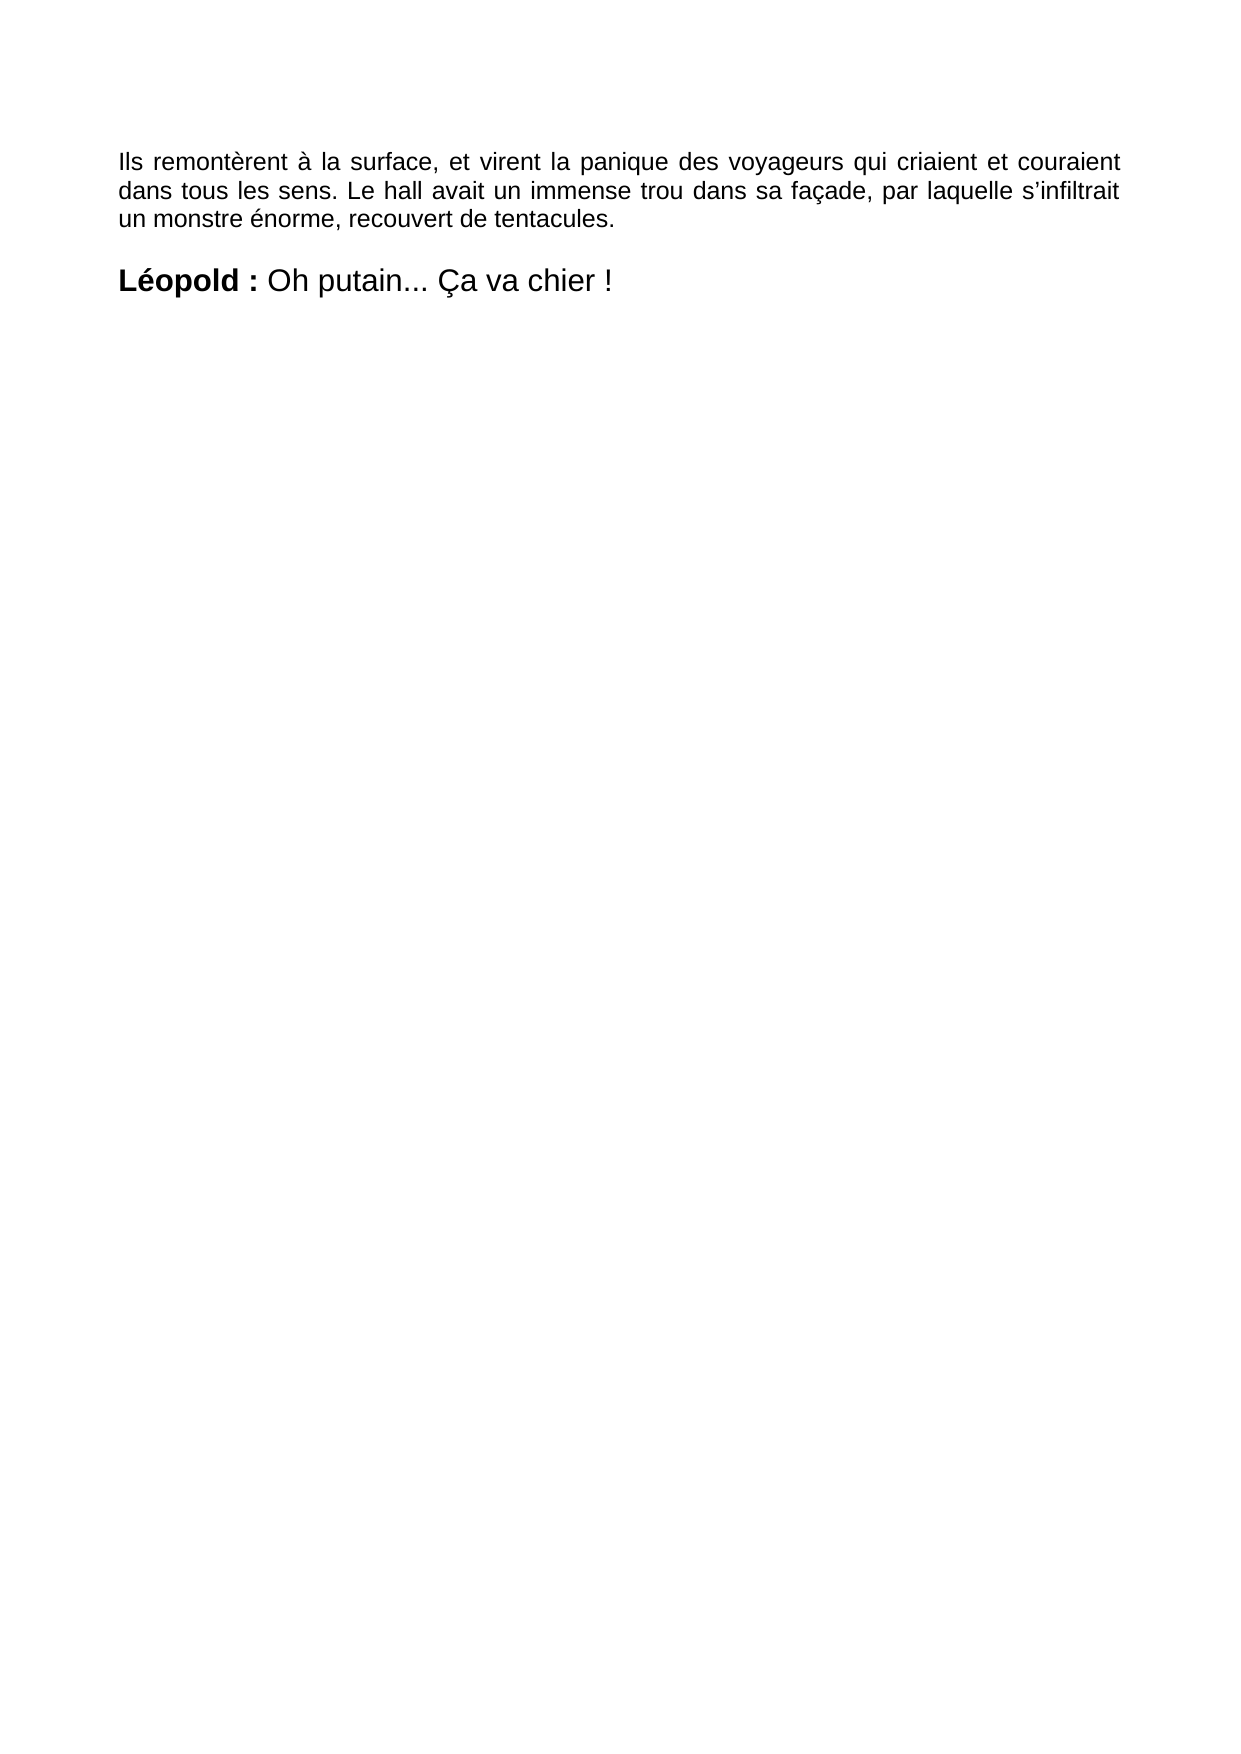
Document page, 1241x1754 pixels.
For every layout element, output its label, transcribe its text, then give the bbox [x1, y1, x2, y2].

text Léopold : Oh putain... Ça va chier ! [118, 262, 1122, 298]
text Ils remontèrent à la surface, et virent la panique des voyageurs qui criaient et couraient dans tous les sens. Le hall avait un immense trou dans sa façade, par laquelle s’infiltrait un monstre énorme, recouvert de tentacules. [118, 147, 1122, 233]
